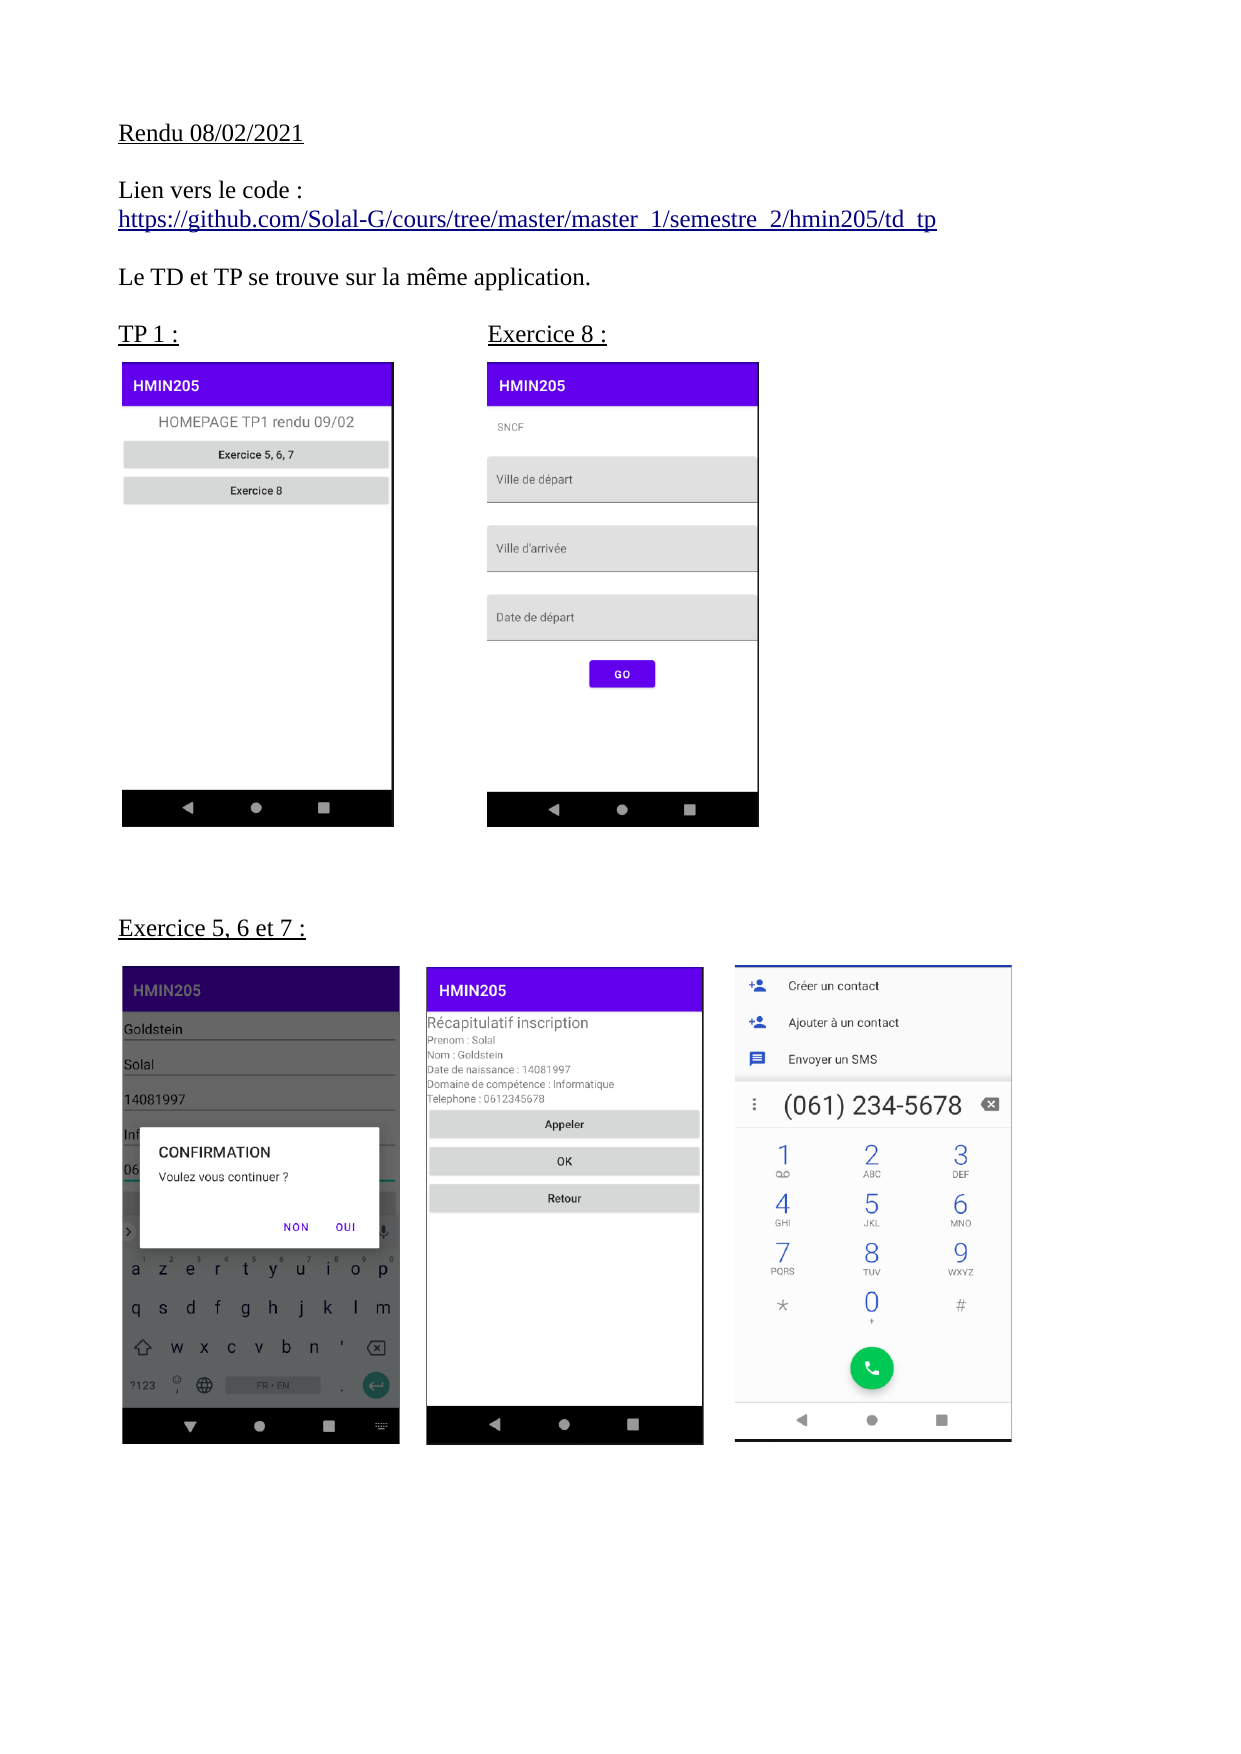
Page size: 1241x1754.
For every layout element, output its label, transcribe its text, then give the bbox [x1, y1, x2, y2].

picture [487, 362, 759, 827]
picture [122, 362, 394, 827]
picture [426, 967, 704, 1445]
picture [122, 966, 400, 1444]
text Exercice 5, 6 et 7 : [118, 913, 1122, 942]
text Le TD et TP se trouve sur la même application. [118, 262, 1122, 291]
text Rendu 08/02/2021 [118, 118, 1122, 147]
text TP 1 : Exercice 8 : [118, 319, 1122, 348]
text https://github.com/Solal-G/cours/tree/master/master_1/semestre_2/hmin205/td_tp [118, 204, 1122, 233]
picture [734, 965, 1012, 1442]
text Lien vers le code : [118, 176, 1122, 204]
